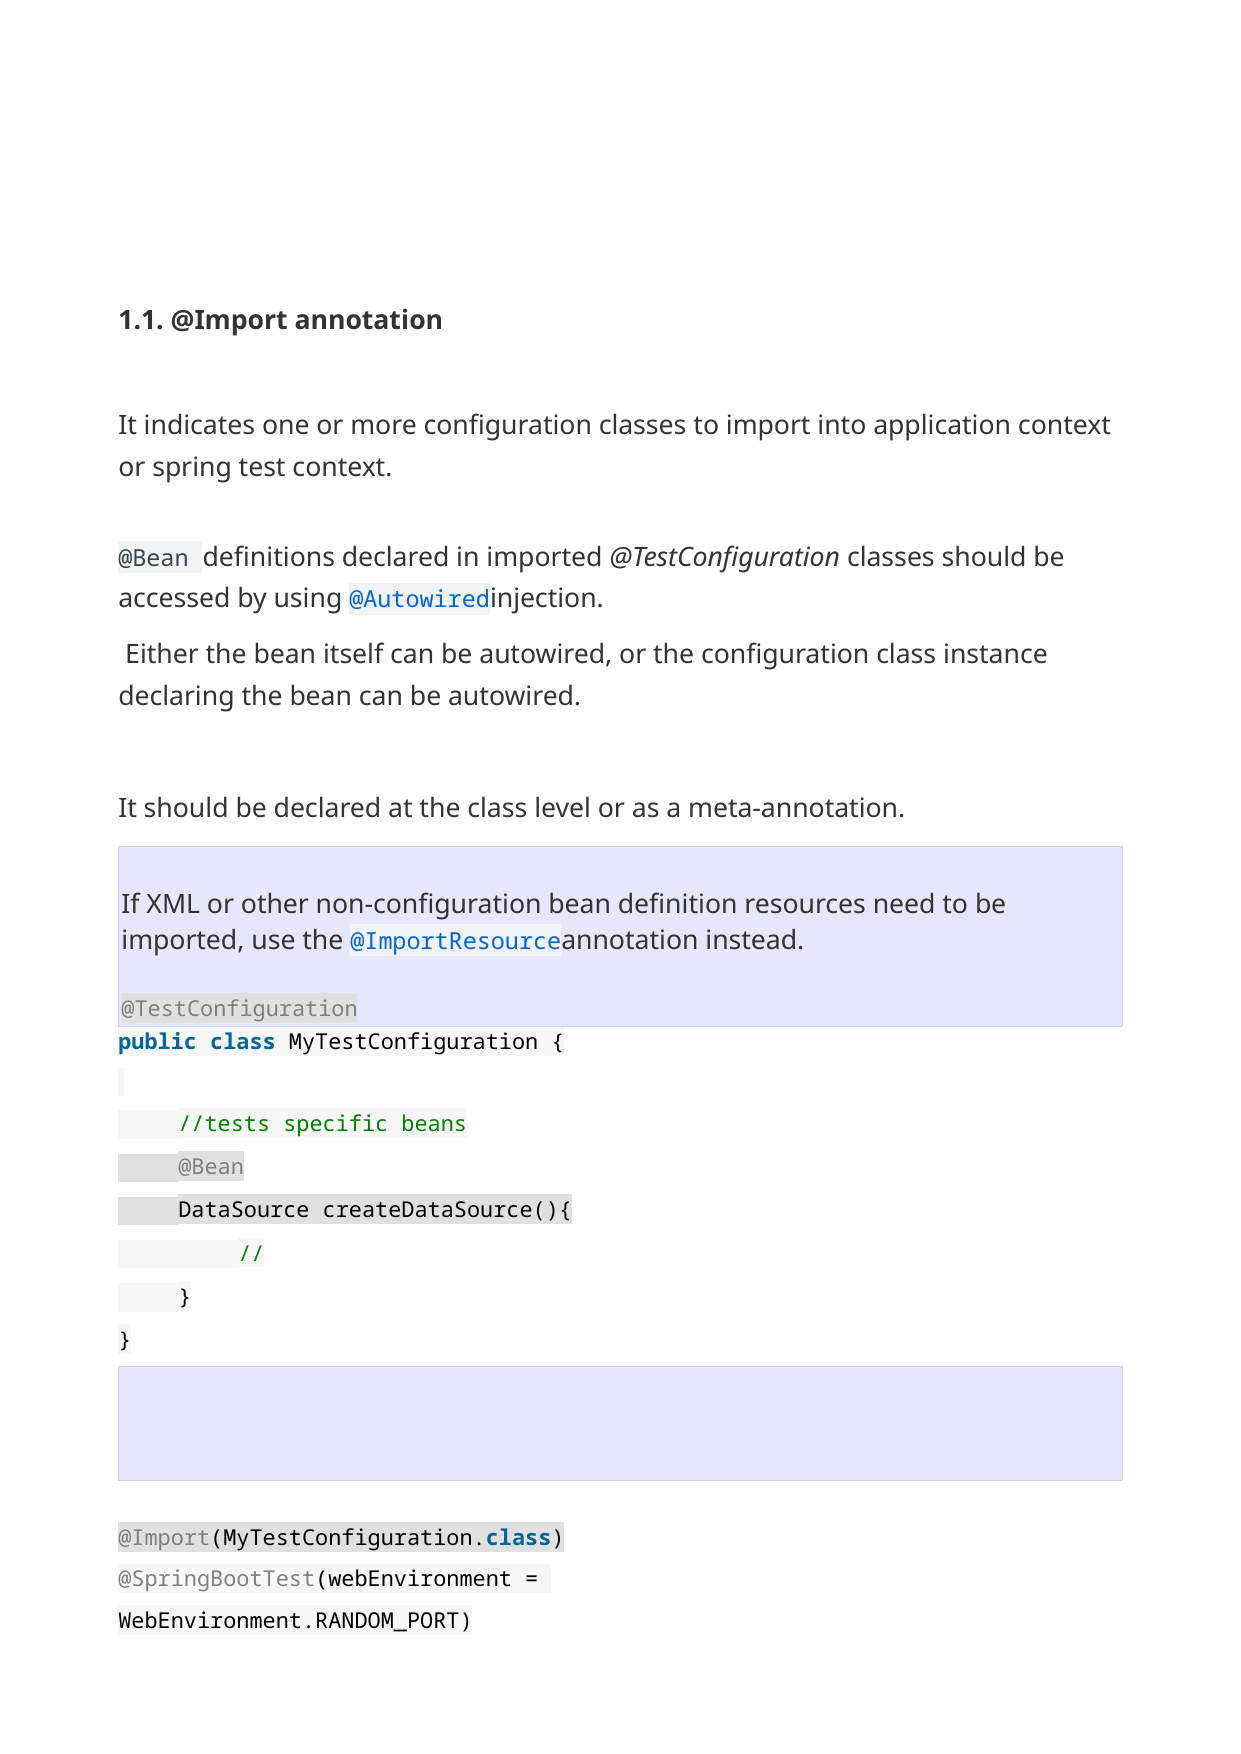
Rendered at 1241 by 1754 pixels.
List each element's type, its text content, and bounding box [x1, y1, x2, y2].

text public class MyTestConfiguration { [118, 1027, 1122, 1056]
text } [118, 1324, 1122, 1354]
text } [118, 1281, 1122, 1312]
text Either the bean itself can be autowired, or the configuration class instance declaring the bean can be autowired. [118, 636, 1122, 713]
text @TestConfiguration [119, 990, 1122, 1026]
text DataSource createDataSource(){ [118, 1194, 1122, 1225]
text It indicates one or more configuration classes to import into application context or spring test context. [118, 406, 1122, 484]
text //tests specific beans [118, 1108, 1122, 1139]
text @Bean definitions declared in imported @TestConfiguration classes should be accessed by using @Autowiredinjection. [118, 504, 1122, 616]
text It should be declared at the class level or as a meta-annotation. [118, 789, 1122, 826]
text If XML or other non-configuration bean definition resources need to be imported, use the @ImportResourceannotation instead. [119, 847, 1122, 954]
table_header @Import(MyTestConfiguration.class) @SpringBootTest(webEnvironment = WebEnvironment.RANDOM_PORT) [118, 1481, 905, 1635]
text @Bean [118, 1151, 1122, 1182]
subtitle 1.1. @Import annotation [118, 301, 1122, 337]
text // [118, 1237, 1122, 1268]
